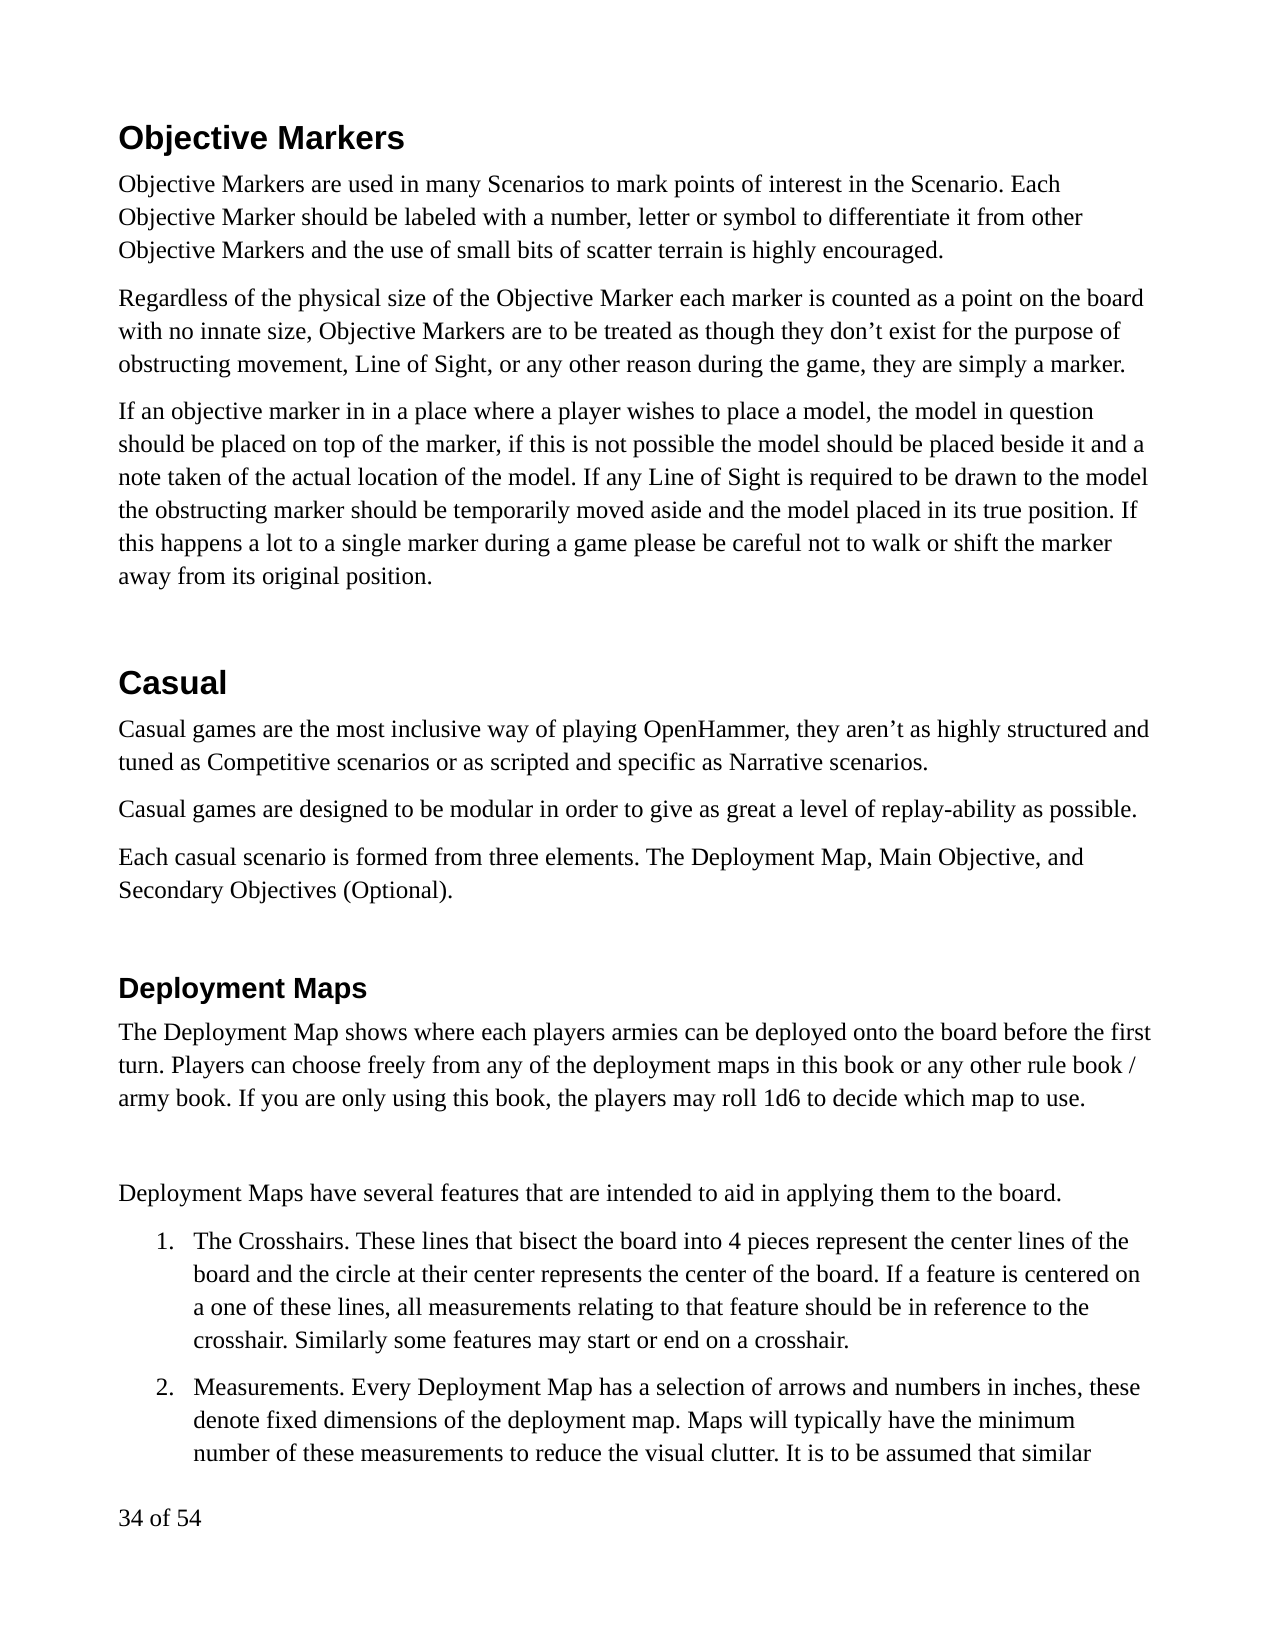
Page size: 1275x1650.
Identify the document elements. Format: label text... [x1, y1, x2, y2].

subtitle Casual [118, 663, 1157, 701]
subtitle Objective Markers [118, 118, 1157, 157]
text Objective Markers are used in many Scenarios to mark points of interest in the Scenario. Each Objective Marker should be labeled with a number, letter or symbol to differentiate it from other Objective Markers and the use of small bits of scatter terrain is highly encouraged. [118, 169, 1157, 264]
text Casual games are the most inclusive way of playing OpenHammer, they aren’t as highly structured and tuned as Competitive scenarios or as scripted and specific as Narrative scenarios. [118, 714, 1157, 776]
text The Deployment Map shows where each players armies can be deployed onto the board before the first turn. Players can choose freely from any of the deployment maps in this book or any other rule book / army book. If you are only using this book, the players may roll 1d6 to decide which map to use. [118, 1017, 1157, 1112]
text Casual games are designed to be modular in order to give as great a level of replay-ability as possible. [118, 794, 1157, 823]
list The Crosshairs. These lines that bisect the board into 4 pieces represent the center lines of the board and the circle at their center represents the center of the board. If a feature is centered on a one of these lines, all measurements relating to that feature should be in reference to the crosshair. Similarly some features may start or end on a crosshair. [156, 1226, 1157, 1353]
text Regardless of the physical size of the Objective Marker each marker is counted as a point on the board with no innate size, Objective Markers are to be treated as though they don’t exist for the purpose of obstructing movement, Line of Sight, or any other reason during the game, they are simply a marker. [118, 283, 1157, 377]
text Deployment Maps have several features that are intended to aid in applying them to the board. [118, 1178, 1157, 1207]
text If an objective marker in in a place where a player wishes to place a model, the model in question should be placed on top of the marker, if this is not possible the model should be placed beside it and a note taken of the actual location of the model. If any Line of Sight is required to be drawn to the model the obstructing marker should be temporarily moved aside and the model placed in its true position. If this happens a lot to a single marker during a game please be careful not to walk or shift the marker away from its original position. [118, 396, 1157, 590]
list Measurements. Every Deployment Map has a selection of arrows and numbers in inches, these denote fixed dimensions of the deployment map. Maps will typically have the minimum number of these measurements to reduce the visual clutter. It is to be assumed that similar [156, 1372, 1157, 1467]
text Each casual scenario is formed from three elements. The Deployment Map, Main Objective, and Secondary Objectives (Optional). [118, 842, 1157, 904]
subtitle Deployment Maps [118, 971, 1157, 1004]
